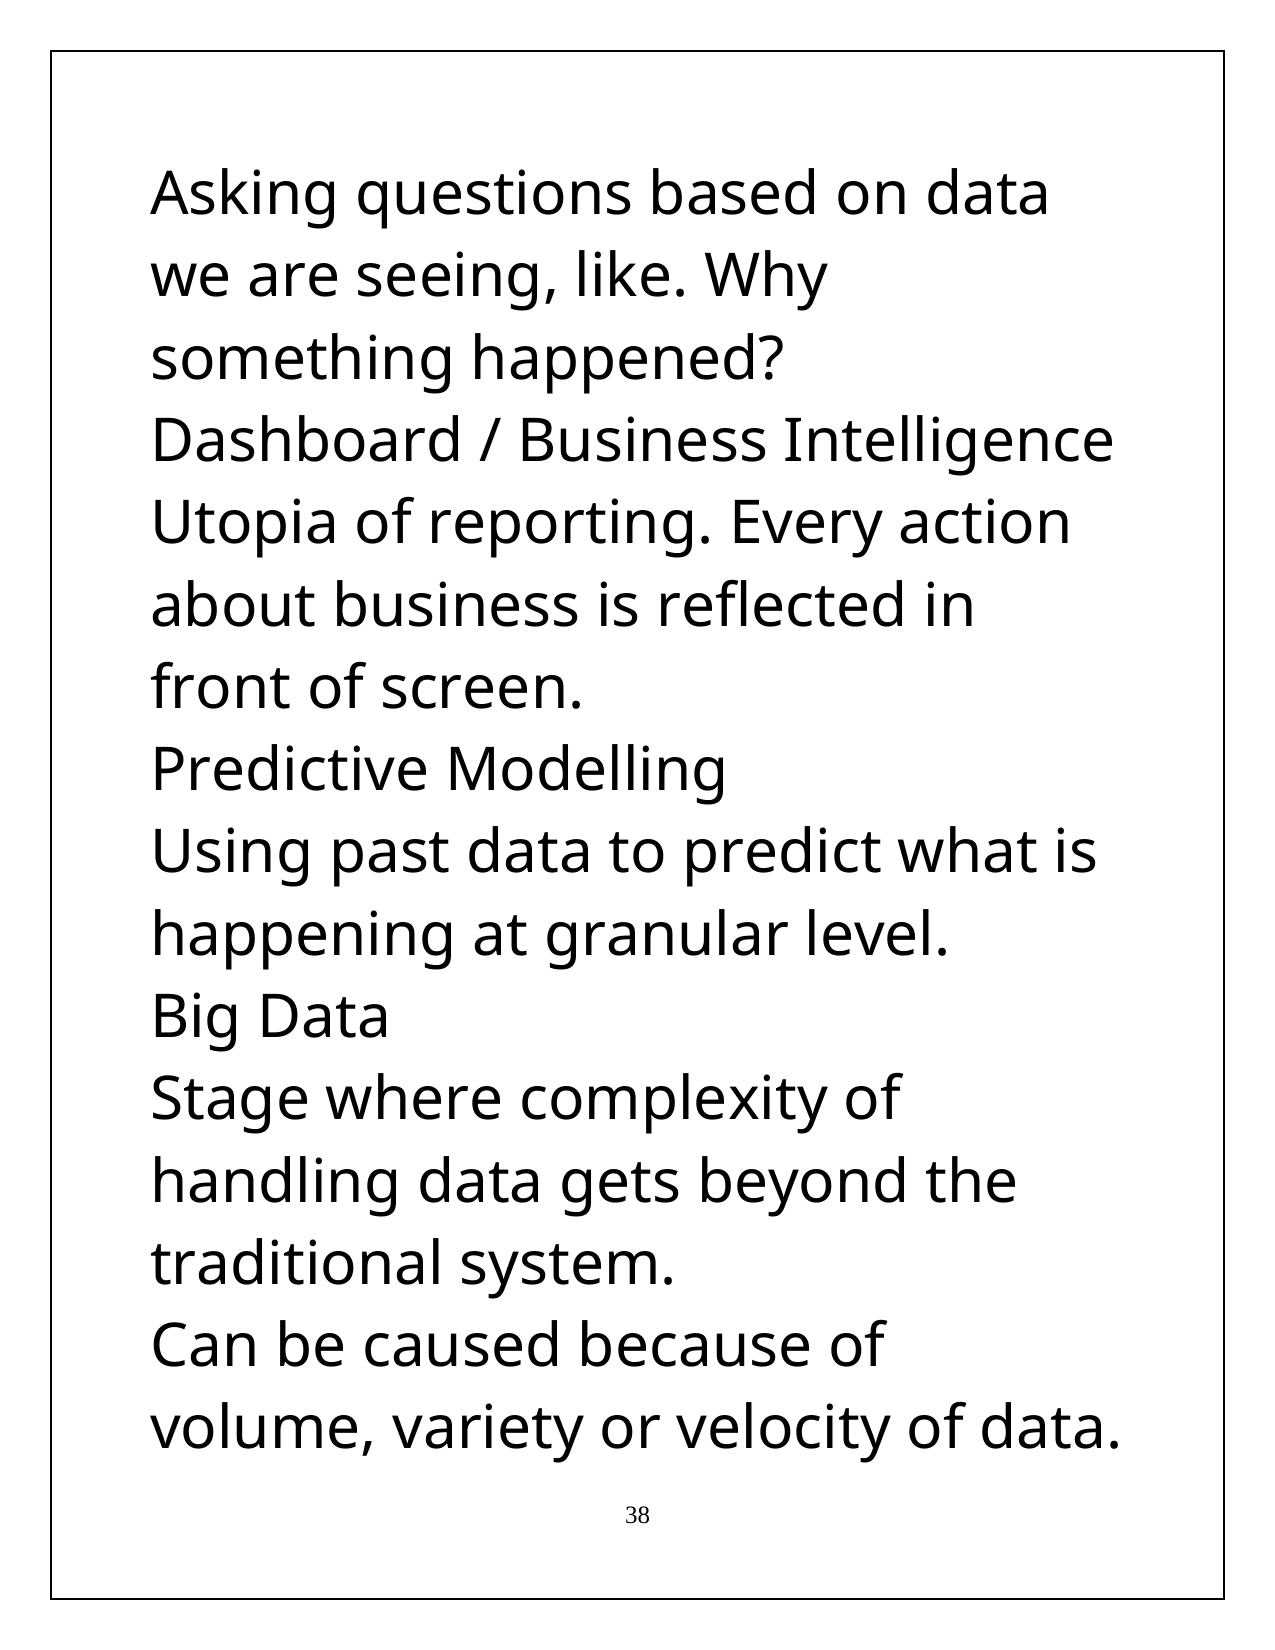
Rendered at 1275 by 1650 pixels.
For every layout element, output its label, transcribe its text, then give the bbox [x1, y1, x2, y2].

text Utopia of reporting. Every action about business is reflected in front of screen. [150, 479, 1125, 726]
text Stage where complexity of handling data gets beyond the traditional system. [150, 1055, 1125, 1302]
text Can be caused because of volume, variety or velocity of data. [150, 1302, 1125, 1467]
text Dashboard / Business Intelligence [150, 397, 1125, 479]
text Using past data to predict what is happening at granular level. [150, 808, 1125, 973]
text Big Data [150, 973, 1125, 1055]
text Predictive Modelling [150, 726, 1125, 808]
text Asking questions based on data we are seeing, like. Why something happened? [150, 150, 1125, 397]
